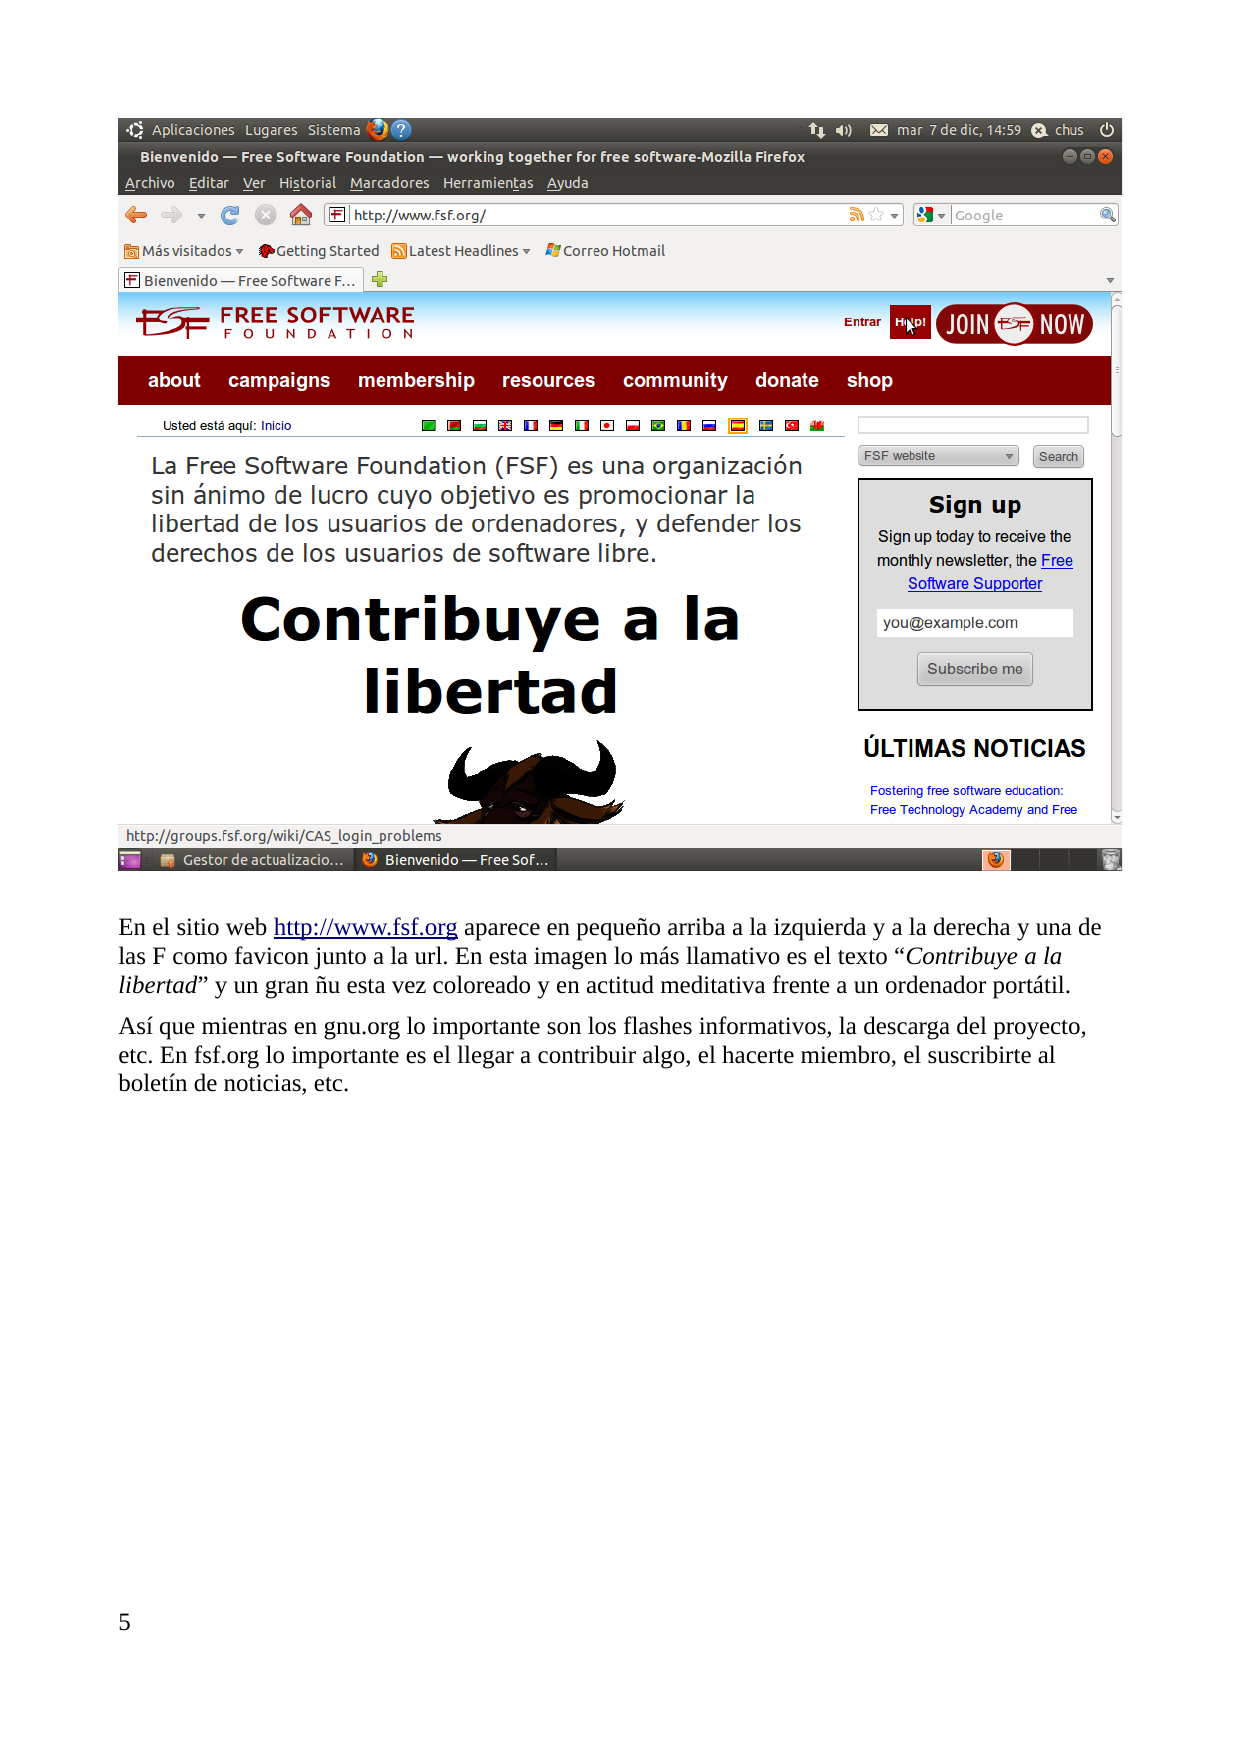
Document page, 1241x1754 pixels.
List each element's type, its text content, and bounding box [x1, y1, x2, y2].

text En el sitio web http://www.fsf.org aparece en pequeño arriba a la izquierda y a la derecha y una de las F como favicon junto a la url. En esta imagen lo más llamativo es el texto “Contribuye a la libertad” y un gran ñu esta vez coloreado y en actitud meditativa frente a un ordenador portátil. [118, 912, 1122, 998]
text Así que mientras en gnu.org lo importante son los flashes informativos, la descarga del proyecto, etc. En fsf.org lo importante es el llegar a contribuir algo, el hacerte miembro, el suscribirte al boletín de noticias, etc. [118, 1011, 1122, 1097]
picture [118, 118, 1123, 871]
